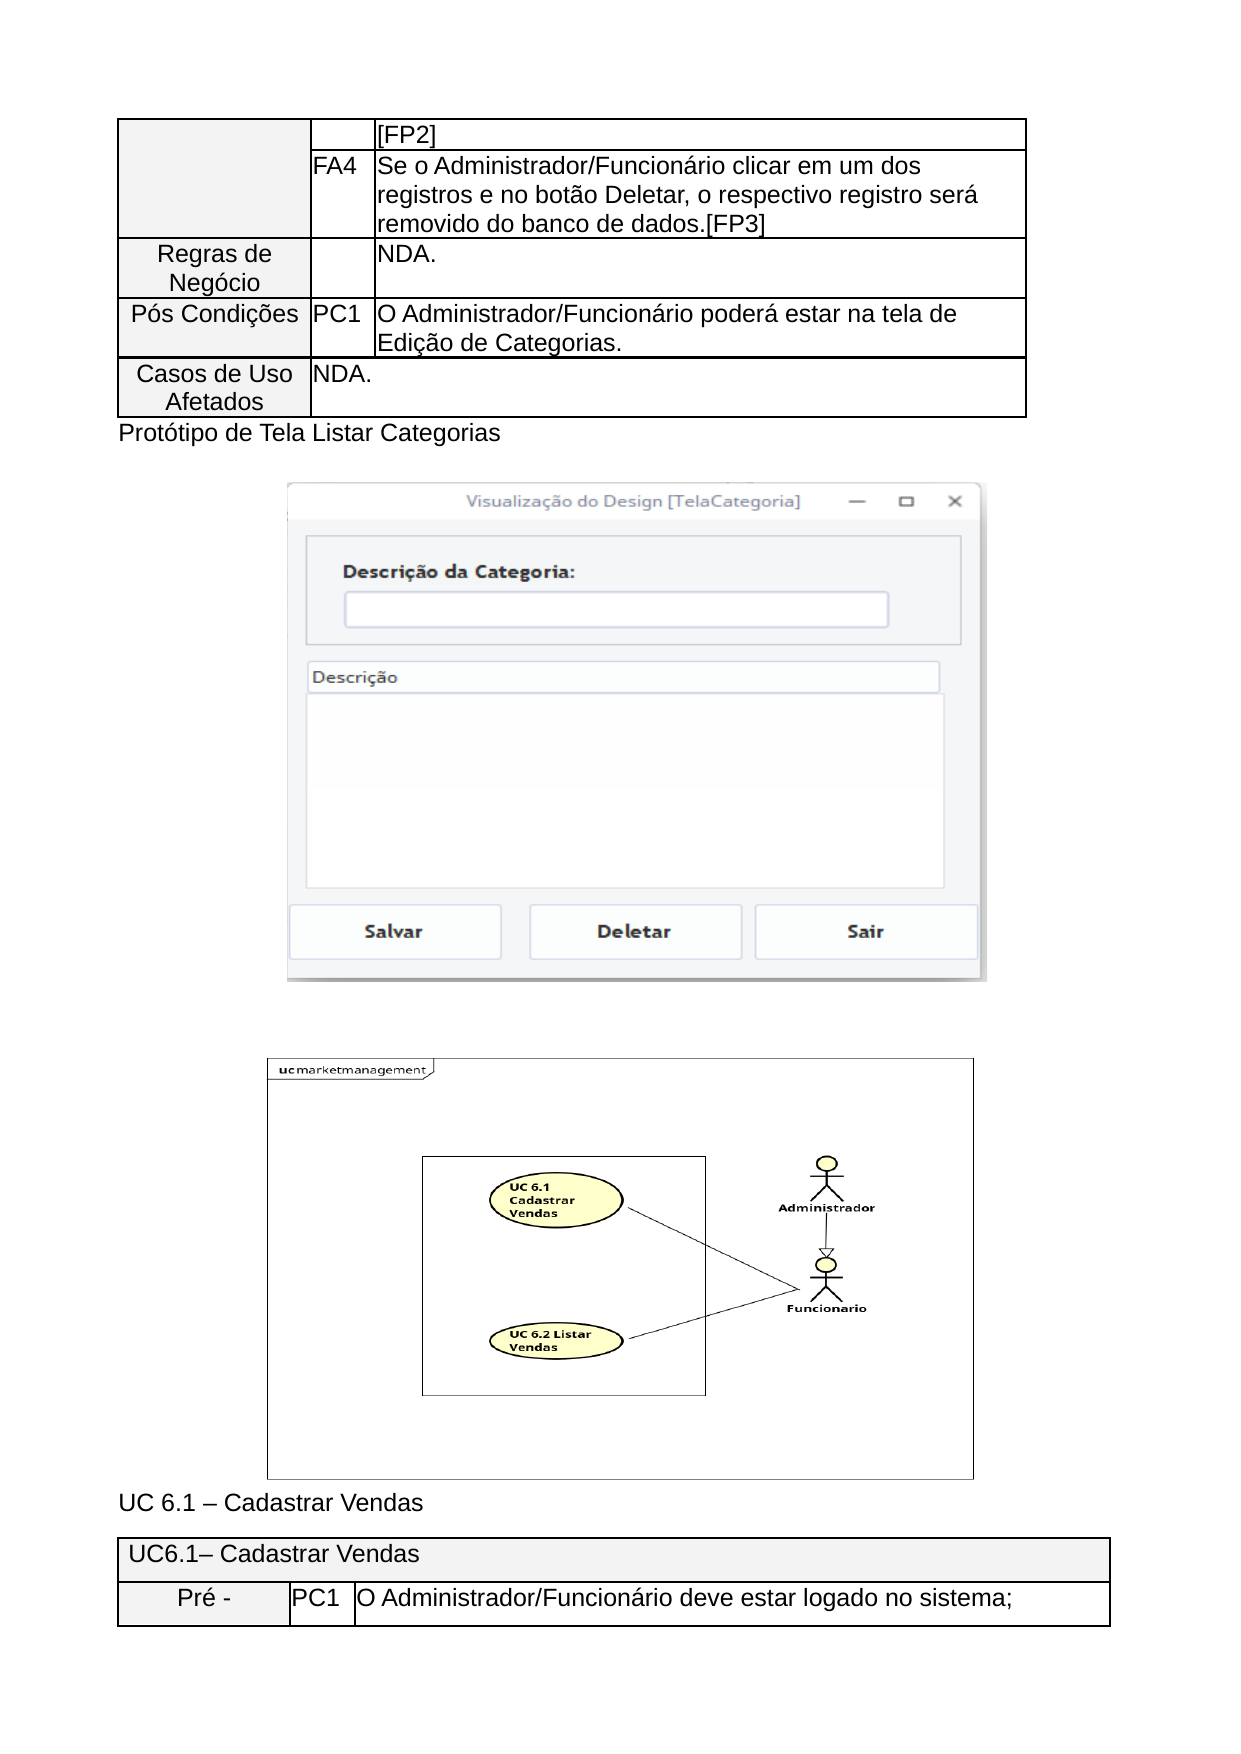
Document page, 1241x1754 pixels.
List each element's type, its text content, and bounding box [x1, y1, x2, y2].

text Protótipo de Tela Listar Categorias [118, 418, 1122, 447]
table_cell [312, 239, 374, 297]
table_cell Se o Administrador/Funcionário clicar em um dos registros e no botão Deletar, o respectivo registro será removido do banco de dados.[FP3] [376, 151, 1025, 237]
table_cell NDA. [376, 239, 1025, 297]
table_cell Regras de Negócio [119, 239, 310, 297]
table_cell NDA. [312, 359, 1025, 416]
table_cell O Administrador/Funcionário poderá estar na tela de Edição de Categorias. [376, 299, 1025, 356]
table_cell FA4 [312, 151, 374, 237]
table_cell Pré [119, 1583, 289, 1624]
table_cell [119, 120, 310, 237]
table_cell O Administrador/Funcionário deve estar logado no sistema; [356, 1583, 1109, 1624]
table_cell [312, 120, 374, 149]
table_cell PC1 [291, 1583, 354, 1624]
table_header UC6.1– Cadastrar Vendas [119, 1539, 1109, 1581]
table_cell PC1 [312, 299, 374, 356]
table_cell Pós Condições [119, 299, 310, 356]
table_cell Casos de Uso Afetados [119, 359, 310, 416]
picture [287, 482, 988, 982]
picture [257, 1050, 984, 1487]
text UC 6.1 – Cadastrar Vendas [118, 1488, 1122, 1517]
table_cell [FP2] [376, 120, 1025, 149]
